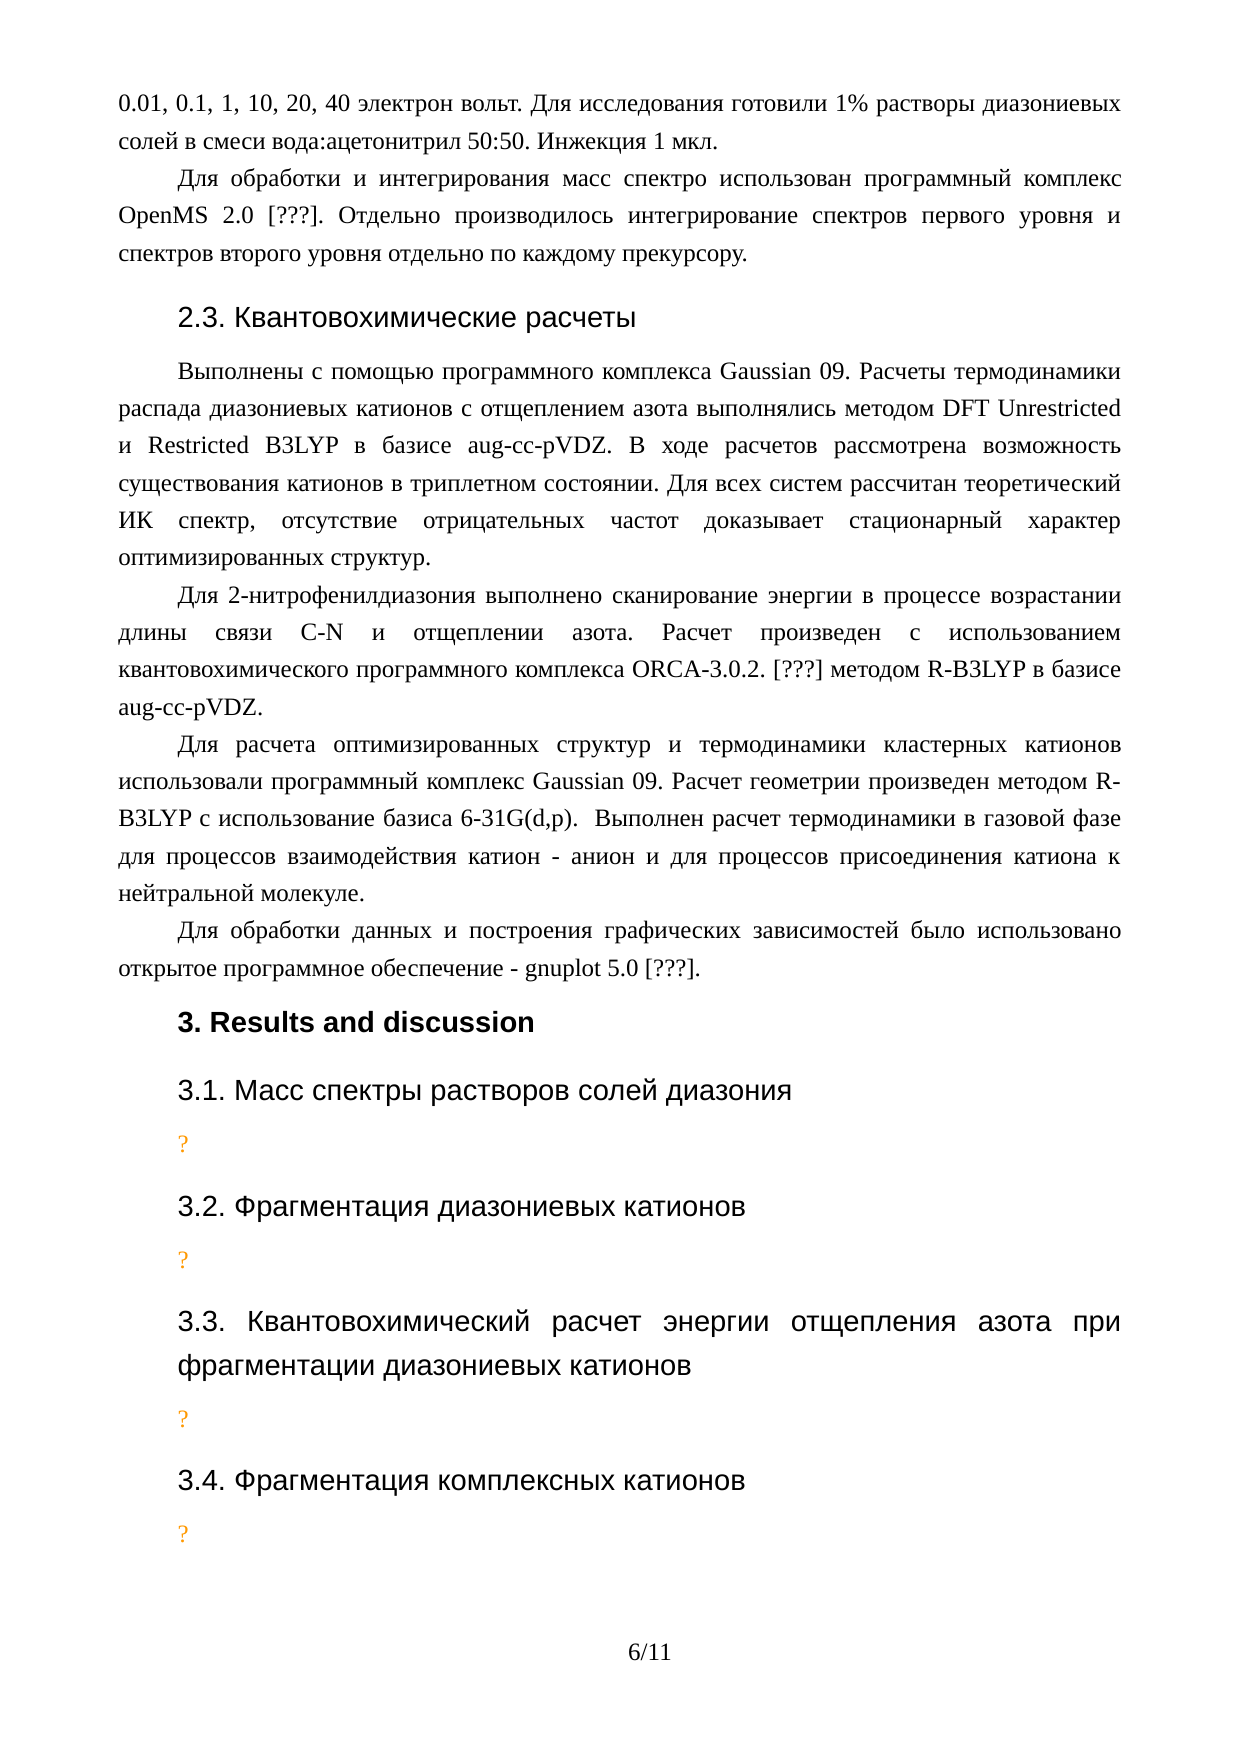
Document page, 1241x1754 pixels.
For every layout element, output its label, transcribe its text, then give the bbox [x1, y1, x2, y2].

text ? [118, 1519, 1122, 1548]
subtitle 3. Results and discussion [118, 1005, 1122, 1038]
subtitle 3.3. Квантовохимический расчет энергии отщепления азота при фрагментации диазониевых катионов [177, 1304, 1122, 1381]
list Для обработки данных и построения графических зависимостей было использовано открытое программное обеспечение - gnuplot 5.0 [???]. [118, 915, 1122, 981]
text ? [118, 1404, 1122, 1433]
subtitle 2.3. Квантовохимические расчеты [177, 300, 1122, 333]
subtitle 3.1. Масс спектры растворов солей диазония [177, 1073, 1122, 1107]
text ? [118, 1245, 1122, 1274]
list Выполнены с помощью программного комплекса Gaussian 09. Расчеты термодинамики распада диазониевых катионов с отщеплением азота выполнялись методом DFT Unrestricted и Restricted B3LYP в базисе aug-cc-pVDZ. В ходе расчетов рассмотрена возможность существования катионов в триплетном состоянии. Для всех систем рассчитан теоретический ИК спектр, отсутствие отрицательных частот доказывает стационарный характер оптимизированных структур. [118, 356, 1122, 571]
list Для расчета оптимизированных структур и термодинамики кластерных катионов использовали программный комплекс Gaussian 09. Расчет геометрии произведен методом R-B3LYP с использование базиса 6-31G(d,p). Выполнен расчет термодинамики в газовой фазе для процессов взаимодействия катион - анион и для процессов присоединения катиона к нейтральной молекуле. [118, 729, 1122, 907]
text ? [118, 1129, 1122, 1158]
subtitle 3.2. Фрагментация диазониевых катионов [177, 1189, 1122, 1222]
list Для 2-нитрофенилдиазония выполнено сканирование энергии в процессе возрастании длины связи C-N и отщеплении азота. Расчет произведен с использованием квантовохимического программного комплекса ORCA-3.0.2. [???] методом R-B3LYP в базисе aug-cc-pVDZ. [118, 580, 1122, 720]
text 0.01, 0.1, 1, 10, 20, 40 электрон вольт. Для исследования готовили 1% растворы диазониевых солей в смеси вода:ацетонитрил 50:50. Инжекция 1 мкл. [118, 88, 1122, 154]
subtitle 3.4. Фрагментация комплексных катионов [177, 1463, 1122, 1497]
text Для обработки и интегрирования масс спектро использован программный комплекс OpenMS 2.0 [???]. Отдельно производилось интегрирование спектров первого уровня и спектров второго уровня отдельно по каждому прекурсору. [118, 163, 1122, 266]
